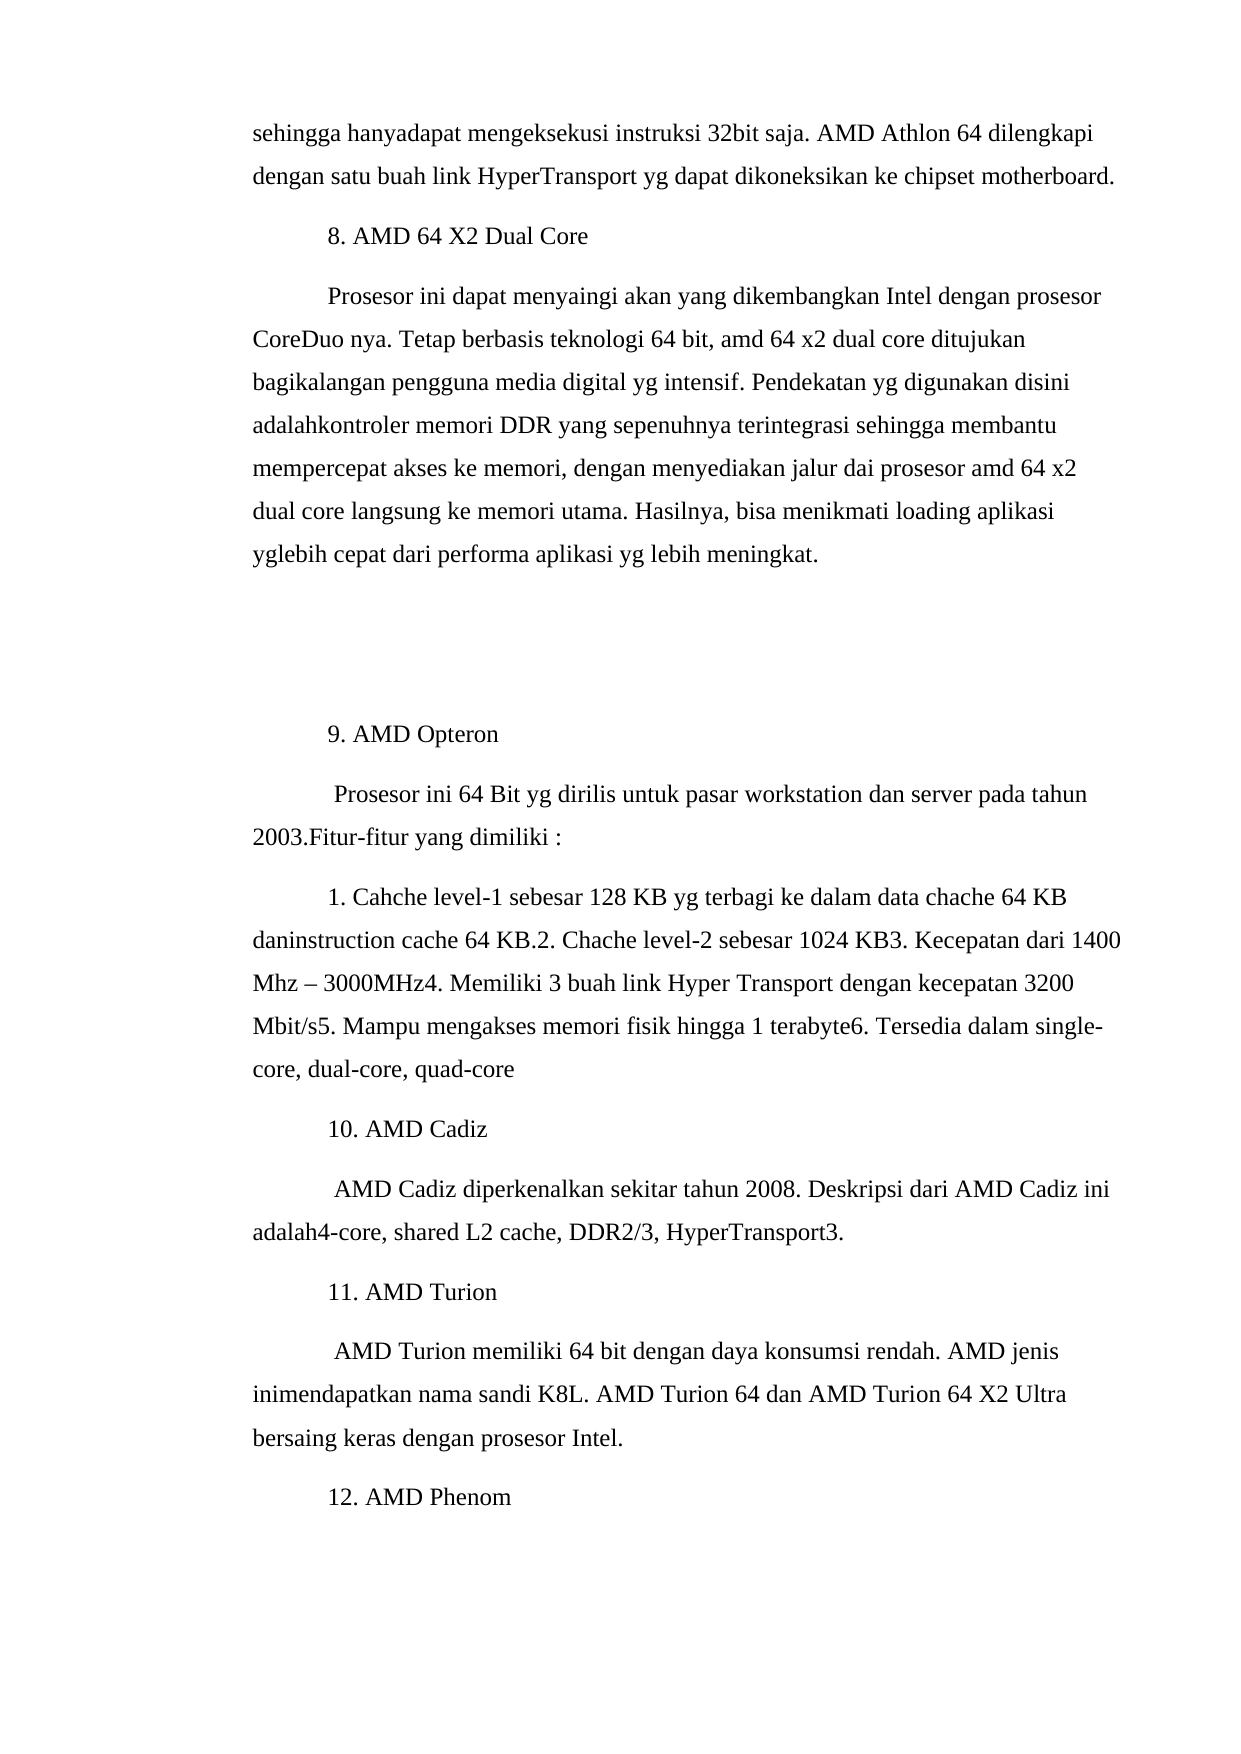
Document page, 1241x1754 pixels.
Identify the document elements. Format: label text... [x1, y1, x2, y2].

text 11. AMD Turion [252, 1277, 1122, 1305]
text AMD Cadiz diperkenalkan sekitar tahun 2008. Deskripsi dari AMD Cadiz ini adalah4-core, shared L2 cache, DDR2/3, HyperTransport3. [252, 1174, 1122, 1246]
text 9. AMD Opteron [252, 719, 1122, 748]
text Prosesor ini dapat menyaingi akan yang dikembangkan Intel dengan prosesor CoreDuo nya. Tetap berbasis teknologi 64 bit, amd 64 x2 dual core ditujukan bagikalangan pengguna media digital yg intensif. Pendekatan yg digunakan disini adalahkontroler memori DDR yang sepenuhnya terintegrasi sehingga membantu mempercepat akses ke memori, dengan menyediakan jalur dai prosesor amd 64 x2 dual core langsung ke memori utama. Hasilnya, bisa menikmati loading aplikasi yglebih cepat dari performa aplikasi yg lebih meningkat. [252, 281, 1122, 568]
text 8. AMD 64 X2 Dual Core [252, 221, 1122, 250]
text 1. Cahche level-1 sebesar 128 KB yg terbagi ke dalam data chache 64 KB daninstruction cache 64 KB.2. Chache level-2 sebesar 1024 KB3. Kecepatan dari 1400 Mhz – 3000MHz4. Memiliki 3 buah link Hyper Transport dengan kecepatan 3200 Mbit/s5. Mampu mengakses memori fisik hingga 1 terabyte6. Tersedia dalam single-core, dual-core, quad-core [252, 882, 1122, 1083]
text 10. AMD Cadiz [252, 1114, 1122, 1143]
text 12. AMD Phenom [252, 1482, 1122, 1511]
text Prosesor ini 64 Bit yg dirilis untuk pasar workstation dan server pada tahun 2003.Fitur-fitur yang dimiliki : [252, 779, 1122, 851]
text AMD Turion memiliki 64 bit dengan daya konsumsi rendah. AMD jenis inimendapatkan nama sandi K8L. AMD Turion 64 dan AMD Turion 64 X2 Ultra bersaing keras dengan prosesor Intel. [252, 1336, 1122, 1451]
text sehingga hanyadapat mengeksekusi instruksi 32bit saja. AMD Athlon 64 dilengkapi dengan satu buah link HyperTransport yg dapat dikoneksikan ke chipset motherboard. [252, 118, 1122, 190]
